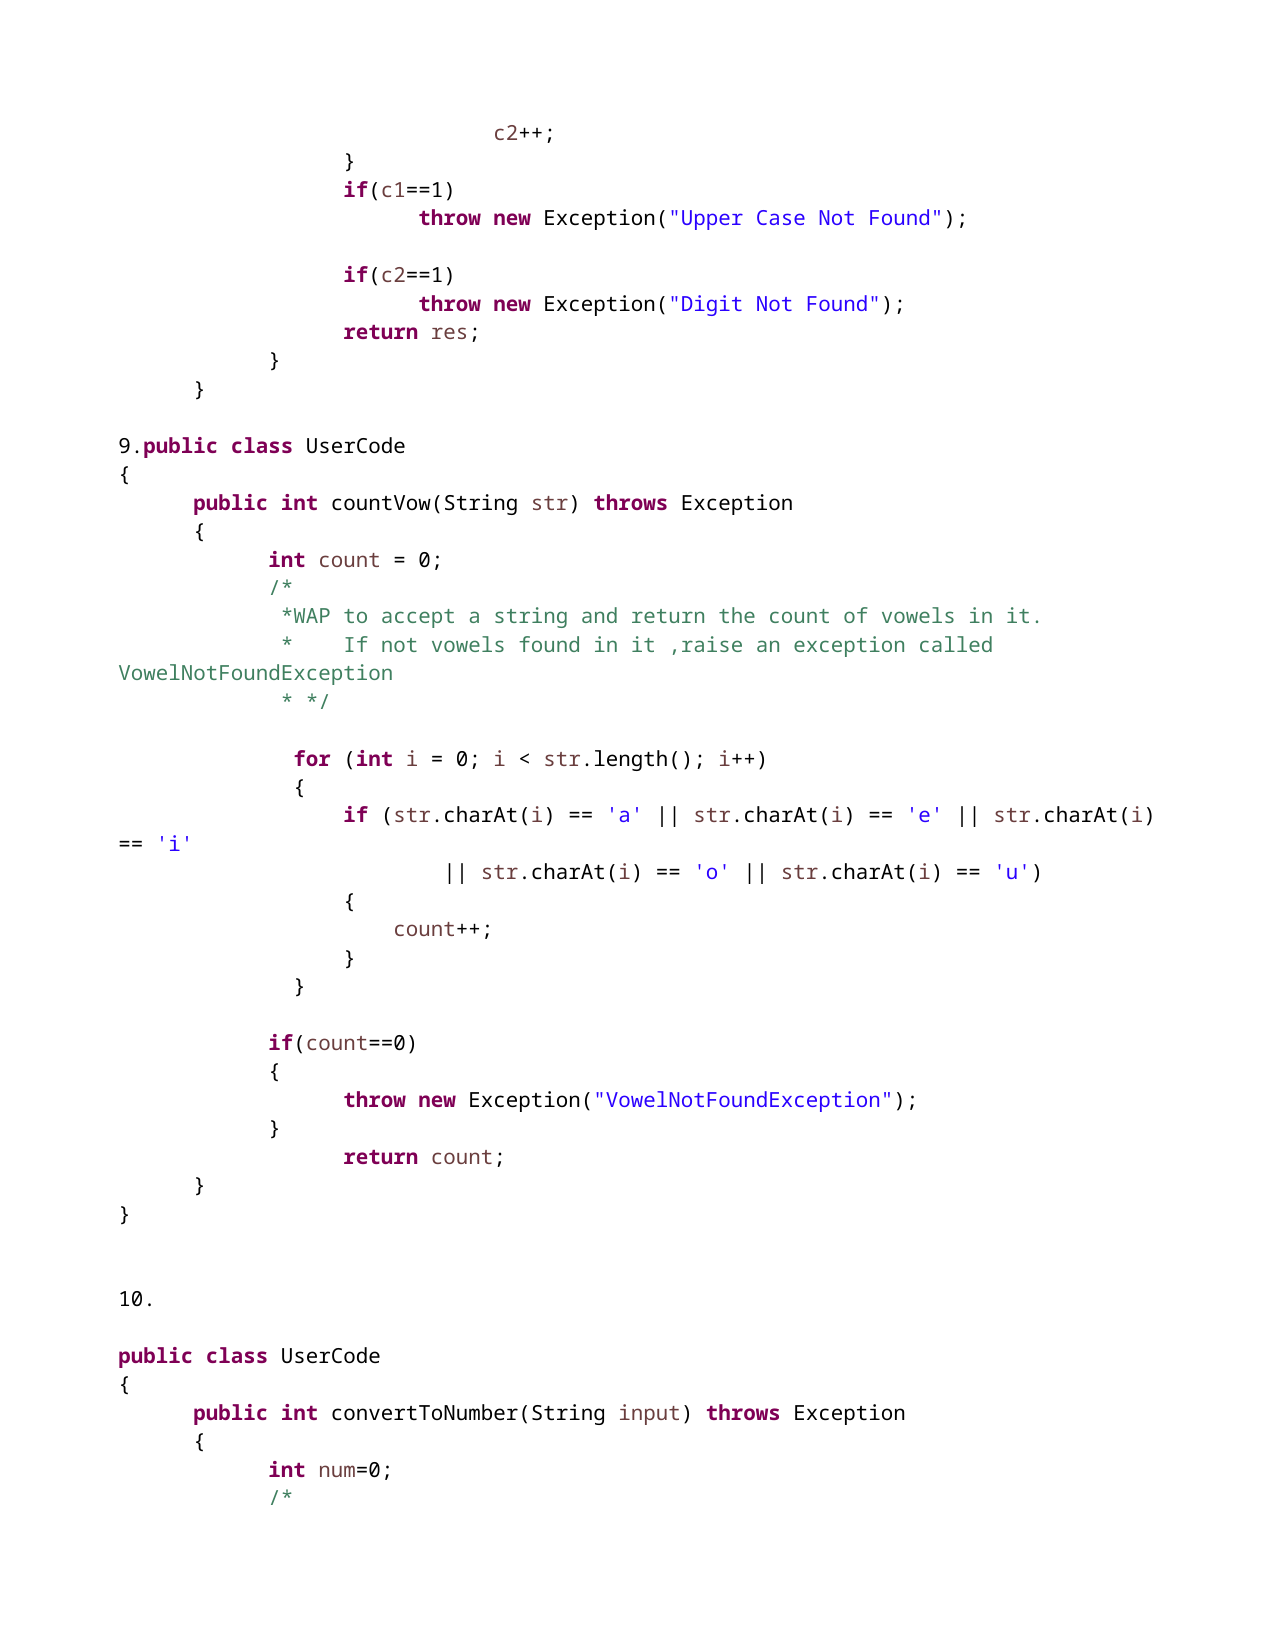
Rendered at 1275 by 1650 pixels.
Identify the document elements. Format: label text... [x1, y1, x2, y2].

text } [118, 147, 1157, 175]
text { [118, 459, 1157, 488]
text /* [118, 573, 1157, 602]
text public int countVow(String str) throws Exception [118, 488, 1157, 516]
text } [118, 1113, 1157, 1142]
text int count = 0; [118, 545, 1157, 573]
text if(count==0) [118, 1028, 1157, 1057]
text *WAP to accept a string and return the count of vowels in it. [118, 602, 1157, 630]
text } [118, 1199, 1157, 1227]
text } [118, 943, 1157, 971]
text { [118, 1426, 1157, 1455]
text count++; [118, 914, 1157, 943]
text { [118, 1369, 1157, 1398]
text if(c1==1) [118, 175, 1157, 203]
text { [118, 516, 1157, 545]
text return count; [118, 1142, 1157, 1170]
text for (int i = 0; i < str.length(); i++) [118, 744, 1157, 772]
text return res; [118, 317, 1157, 346]
text 9.public class UserCode [118, 431, 1157, 459]
text /* [118, 1483, 1157, 1512]
text { [118, 1057, 1157, 1085]
text { [118, 886, 1157, 914]
text * */ [118, 687, 1157, 715]
text } [118, 374, 1157, 402]
text } [118, 346, 1157, 374]
text } [118, 1170, 1157, 1199]
text public int convertToNumber(String input) throws Exception [118, 1398, 1157, 1426]
text int num=0; [118, 1455, 1157, 1483]
text * If not vowels found in it ,raise an exception called VowelNotFoundException [118, 630, 1157, 687]
text { [118, 772, 1157, 801]
text c2++; [118, 118, 1157, 147]
text || str.charAt(i) == 'o' || str.charAt(i) == 'u') [118, 857, 1157, 886]
text if (str.charAt(i) == 'a' || str.charAt(i) == 'e' || str.charAt(i) == 'i' [118, 801, 1157, 857]
text 10. [118, 1284, 1157, 1312]
text throw new Exception("Digit Not Found"); [118, 289, 1157, 317]
text throw new Exception("VowelNotFoundException"); [118, 1085, 1157, 1113]
text public class UserCode [118, 1341, 1157, 1369]
text throw new Exception("Upper Case Not Found"); [118, 203, 1157, 232]
text } [118, 971, 1157, 1000]
text if(c2==1) [118, 260, 1157, 289]
